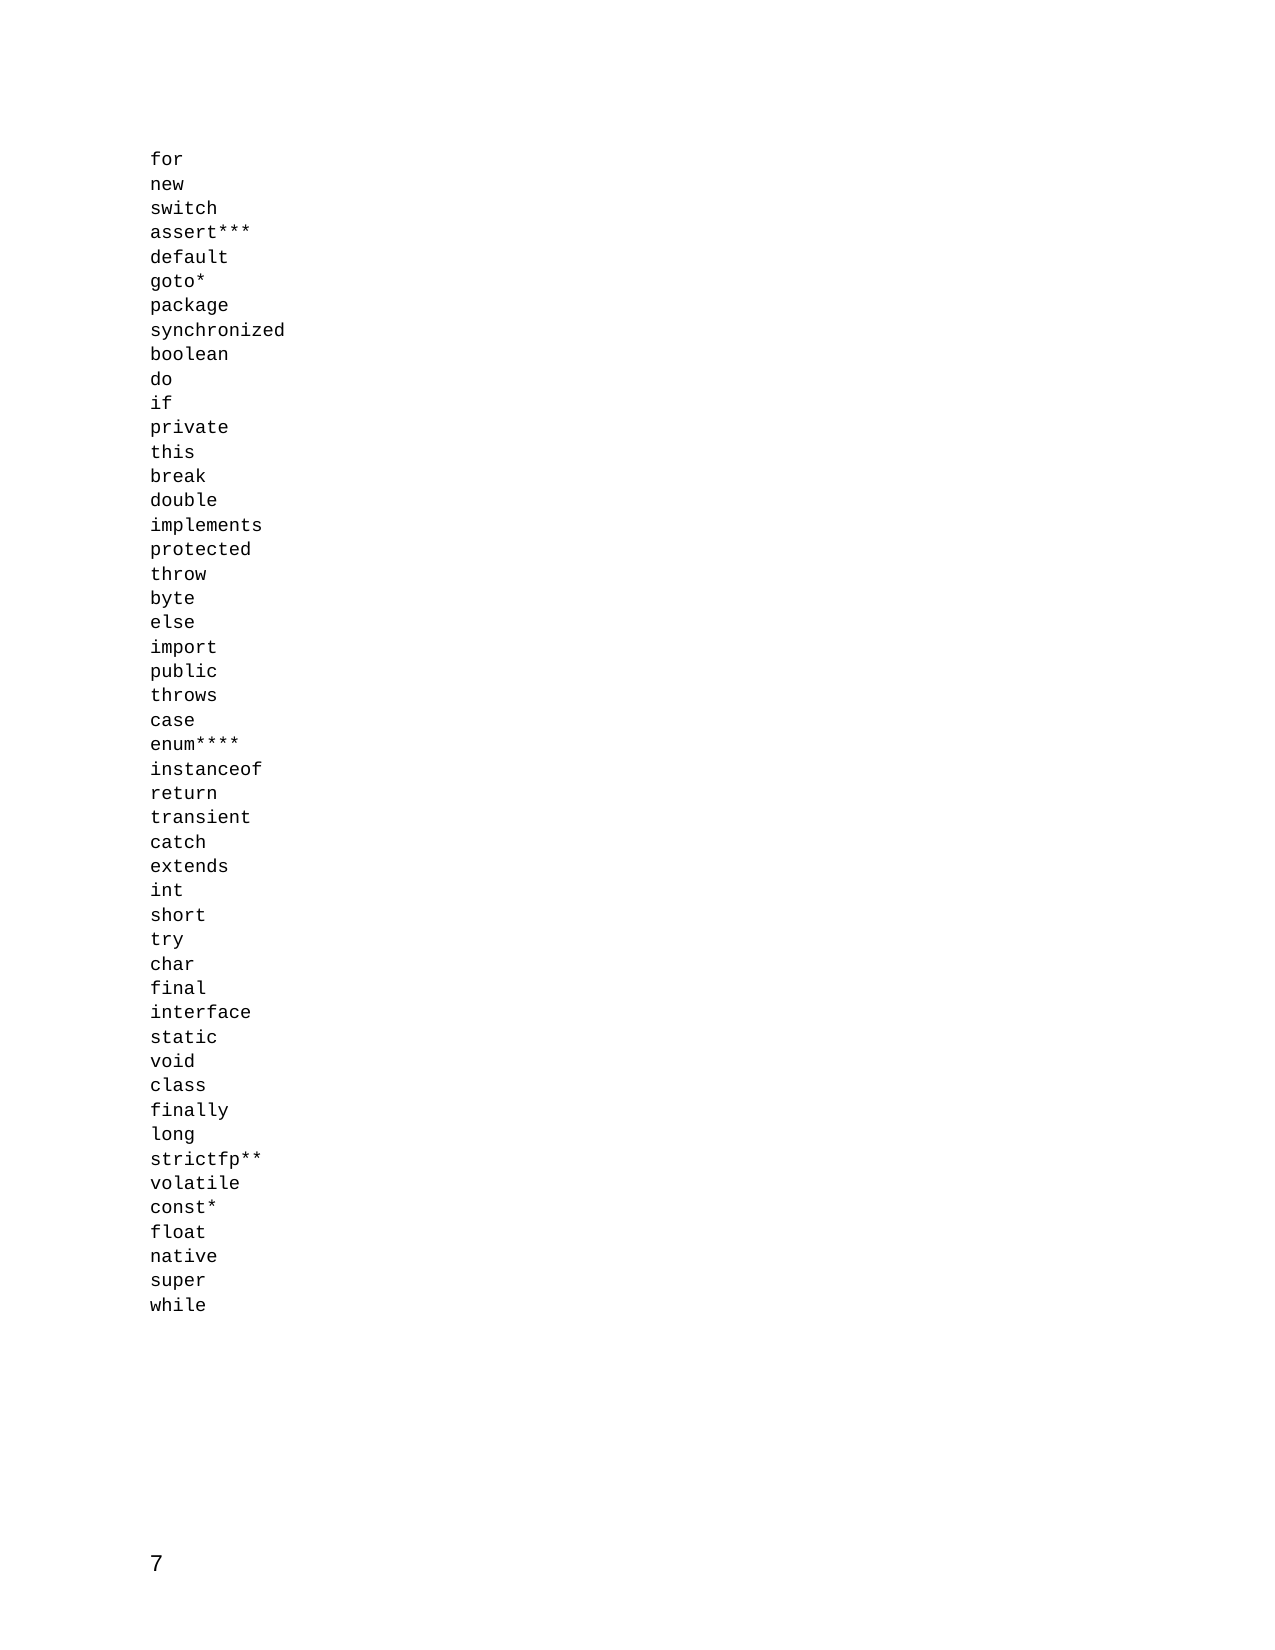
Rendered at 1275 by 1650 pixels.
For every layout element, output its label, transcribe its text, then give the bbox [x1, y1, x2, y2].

subtitle do [150, 369, 1125, 391]
subtitle extends [150, 857, 1125, 878]
subtitle const* [150, 1198, 1125, 1219]
subtitle else [150, 613, 1125, 634]
subtitle strictfp** [150, 1149, 1125, 1171]
subtitle char [150, 954, 1125, 976]
subtitle boolean [150, 345, 1125, 366]
subtitle protected [150, 540, 1125, 561]
subtitle new [150, 174, 1125, 196]
subtitle implements [150, 516, 1125, 537]
subtitle final [150, 979, 1125, 1000]
subtitle throw [150, 564, 1125, 586]
subtitle super [150, 1271, 1125, 1292]
subtitle instanceof [150, 759, 1125, 781]
subtitle private [150, 418, 1125, 439]
subtitle catch [150, 832, 1125, 854]
subtitle float [150, 1222, 1125, 1244]
subtitle while [150, 1296, 1125, 1317]
subtitle short [150, 906, 1125, 927]
subtitle switch [150, 199, 1125, 220]
subtitle this [150, 442, 1125, 464]
subtitle transient [150, 808, 1125, 829]
subtitle return [150, 784, 1125, 805]
subtitle import [150, 637, 1125, 659]
subtitle enum**** [150, 735, 1125, 756]
subtitle goto* [150, 272, 1125, 293]
subtitle static [150, 1027, 1125, 1049]
subtitle if [150, 394, 1125, 415]
subtitle synchronized [150, 321, 1125, 342]
subtitle default [150, 247, 1125, 269]
subtitle volatile [150, 1174, 1125, 1195]
subtitle interface [150, 1003, 1125, 1024]
subtitle package [150, 296, 1125, 317]
subtitle void [150, 1052, 1125, 1073]
subtitle break [150, 467, 1125, 488]
subtitle public [150, 662, 1125, 683]
subtitle double [150, 491, 1125, 512]
subtitle throws [150, 686, 1125, 707]
subtitle class [150, 1076, 1125, 1097]
subtitle long [150, 1125, 1125, 1146]
subtitle byte [150, 589, 1125, 610]
subtitle int [150, 881, 1125, 902]
subtitle native [150, 1247, 1125, 1268]
subtitle assert*** [150, 223, 1125, 244]
subtitle for [150, 150, 1125, 171]
subtitle finally [150, 1101, 1125, 1122]
subtitle case [150, 711, 1125, 732]
subtitle try [150, 930, 1125, 951]
